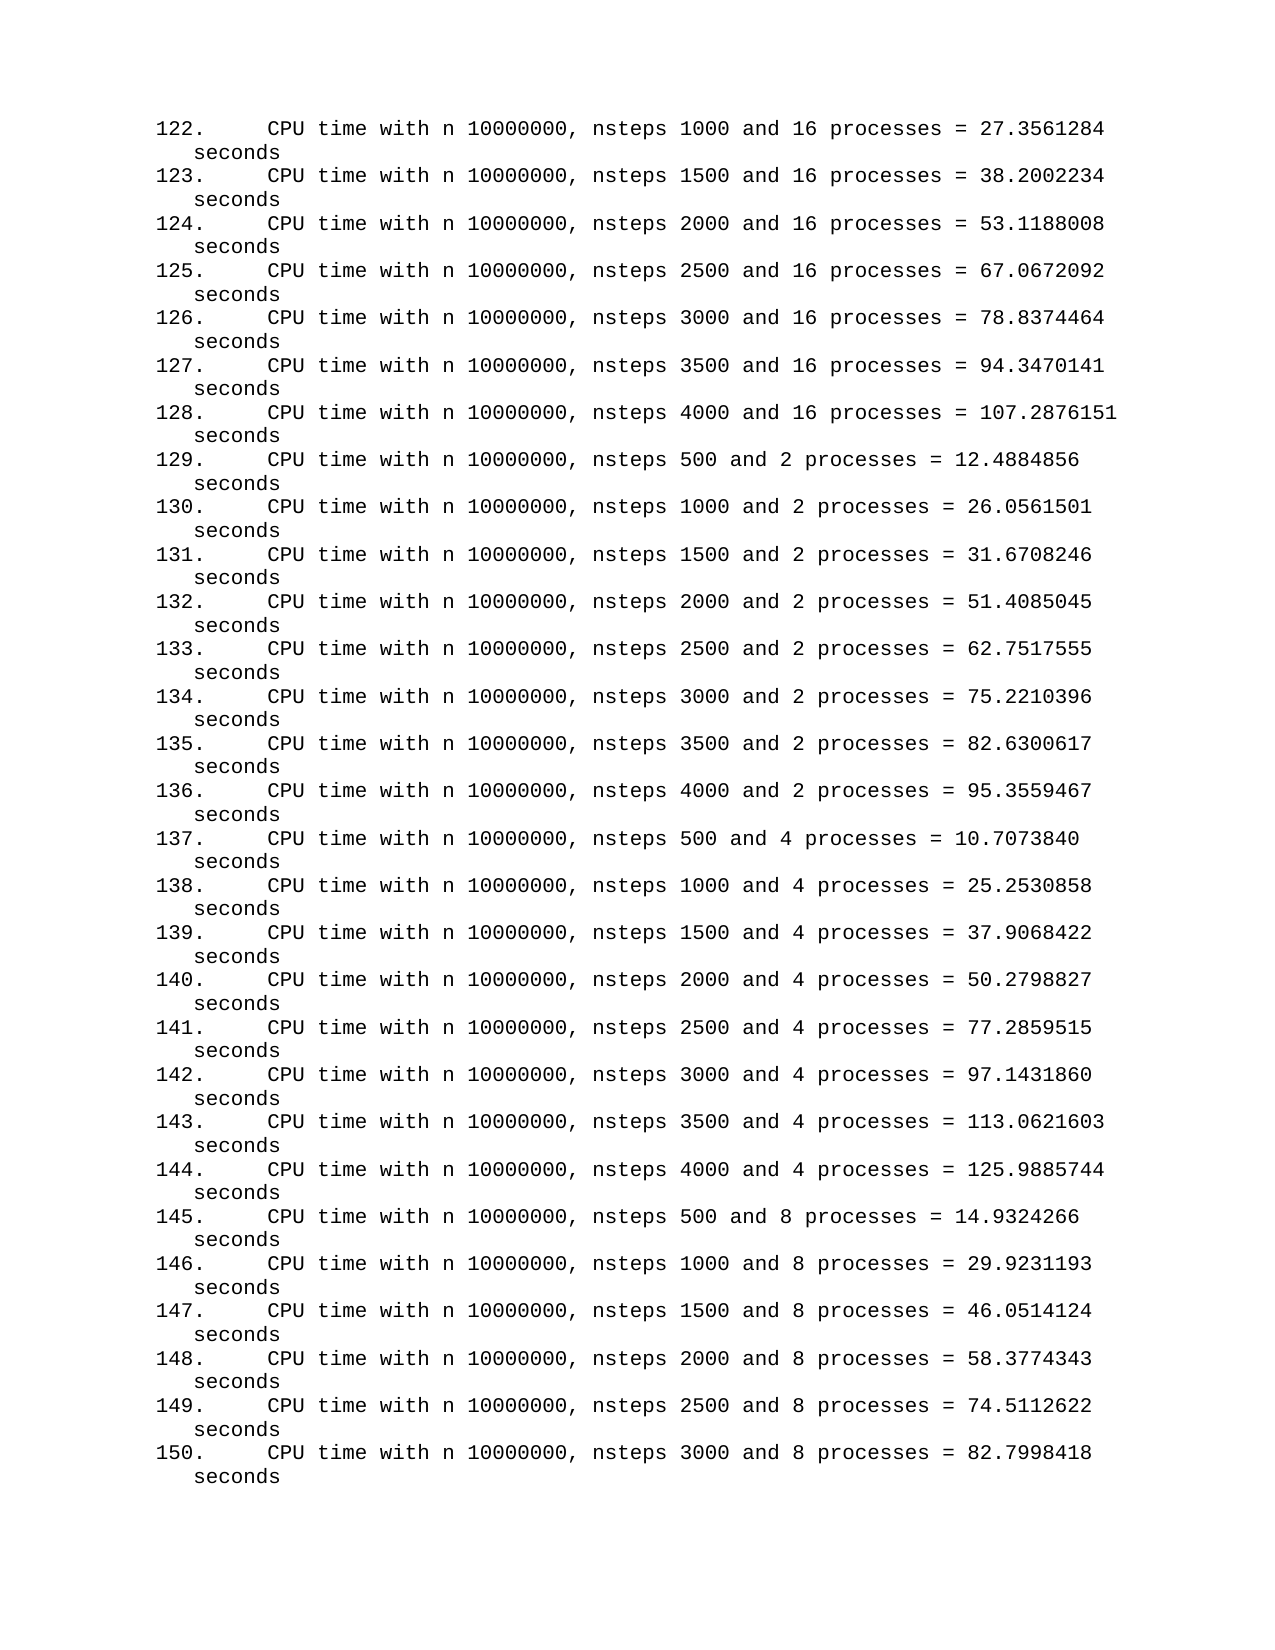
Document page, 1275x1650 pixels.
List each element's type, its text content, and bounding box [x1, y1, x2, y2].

list CPU time with n 10000000, nsteps 1000 and 16 processes = 27.3561284 seconds [156, 118, 1157, 165]
list CPU time with n 10000000, nsteps 3000 and 4 processes = 97.1431860 seconds [156, 1064, 1157, 1111]
list CPU time with n 10000000, nsteps 3000 and 8 processes = 82.7998418 seconds [156, 1442, 1157, 1489]
list CPU time with n 10000000, nsteps 500 and 2 processes = 12.4884856 seconds [156, 449, 1157, 496]
list CPU time with n 10000000, nsteps 3000 and 16 processes = 78.8374464 seconds [156, 307, 1157, 354]
list CPU time with n 10000000, nsteps 2000 and 16 processes = 53.1188008 seconds [156, 213, 1157, 260]
list CPU time with n 10000000, nsteps 1500 and 4 processes = 37.9068422 seconds [156, 922, 1157, 969]
list CPU time with n 10000000, nsteps 4000 and 16 processes = 107.2876151 seconds [156, 402, 1157, 449]
list CPU time with n 10000000, nsteps 2500 and 16 processes = 67.0672092 seconds [156, 260, 1157, 307]
list CPU time with n 10000000, nsteps 3500 and 16 processes = 94.3470141 seconds [156, 354, 1157, 402]
list CPU time with n 10000000, nsteps 1000 and 8 processes = 29.9231193 seconds [156, 1253, 1157, 1300]
list CPU time with n 10000000, nsteps 1500 and 16 processes = 38.2002234 seconds [156, 165, 1157, 213]
list CPU time with n 10000000, nsteps 2000 and 8 processes = 58.3774343 seconds [156, 1348, 1157, 1395]
list CPU time with n 10000000, nsteps 1500 and 8 processes = 46.0514124 seconds [156, 1300, 1157, 1348]
list CPU time with n 10000000, nsteps 1500 and 2 processes = 31.6708246 seconds [156, 544, 1157, 591]
list CPU time with n 10000000, nsteps 2500 and 8 processes = 74.5112622 seconds [156, 1395, 1157, 1442]
list CPU time with n 10000000, nsteps 3500 and 4 processes = 113.0621603 seconds [156, 1111, 1157, 1158]
list CPU time with n 10000000, nsteps 2500 and 2 processes = 62.7517555 seconds [156, 638, 1157, 686]
list CPU time with n 10000000, nsteps 3000 and 2 processes = 75.2210396 seconds [156, 686, 1157, 733]
list CPU time with n 10000000, nsteps 500 and 4 processes = 10.7073840 seconds [156, 827, 1157, 875]
list CPU time with n 10000000, nsteps 2000 and 4 processes = 50.2798827 seconds [156, 969, 1157, 1017]
list CPU time with n 10000000, nsteps 2000 and 2 processes = 51.4085045 seconds [156, 591, 1157, 638]
list CPU time with n 10000000, nsteps 4000 and 4 processes = 125.9885744 seconds [156, 1158, 1157, 1206]
list CPU time with n 10000000, nsteps 1000 and 2 processes = 26.0561501 seconds [156, 496, 1157, 544]
list CPU time with n 10000000, nsteps 1000 and 4 processes = 25.2530858 seconds [156, 875, 1157, 922]
list CPU time with n 10000000, nsteps 2500 and 4 processes = 77.2859515 seconds [156, 1017, 1157, 1064]
list CPU time with n 10000000, nsteps 4000 and 2 processes = 95.3559467 seconds [156, 780, 1157, 827]
list CPU time with n 10000000, nsteps 3500 and 2 processes = 82.6300617 seconds [156, 733, 1157, 780]
list CPU time with n 10000000, nsteps 500 and 8 processes = 14.9324266 seconds [156, 1206, 1157, 1253]
